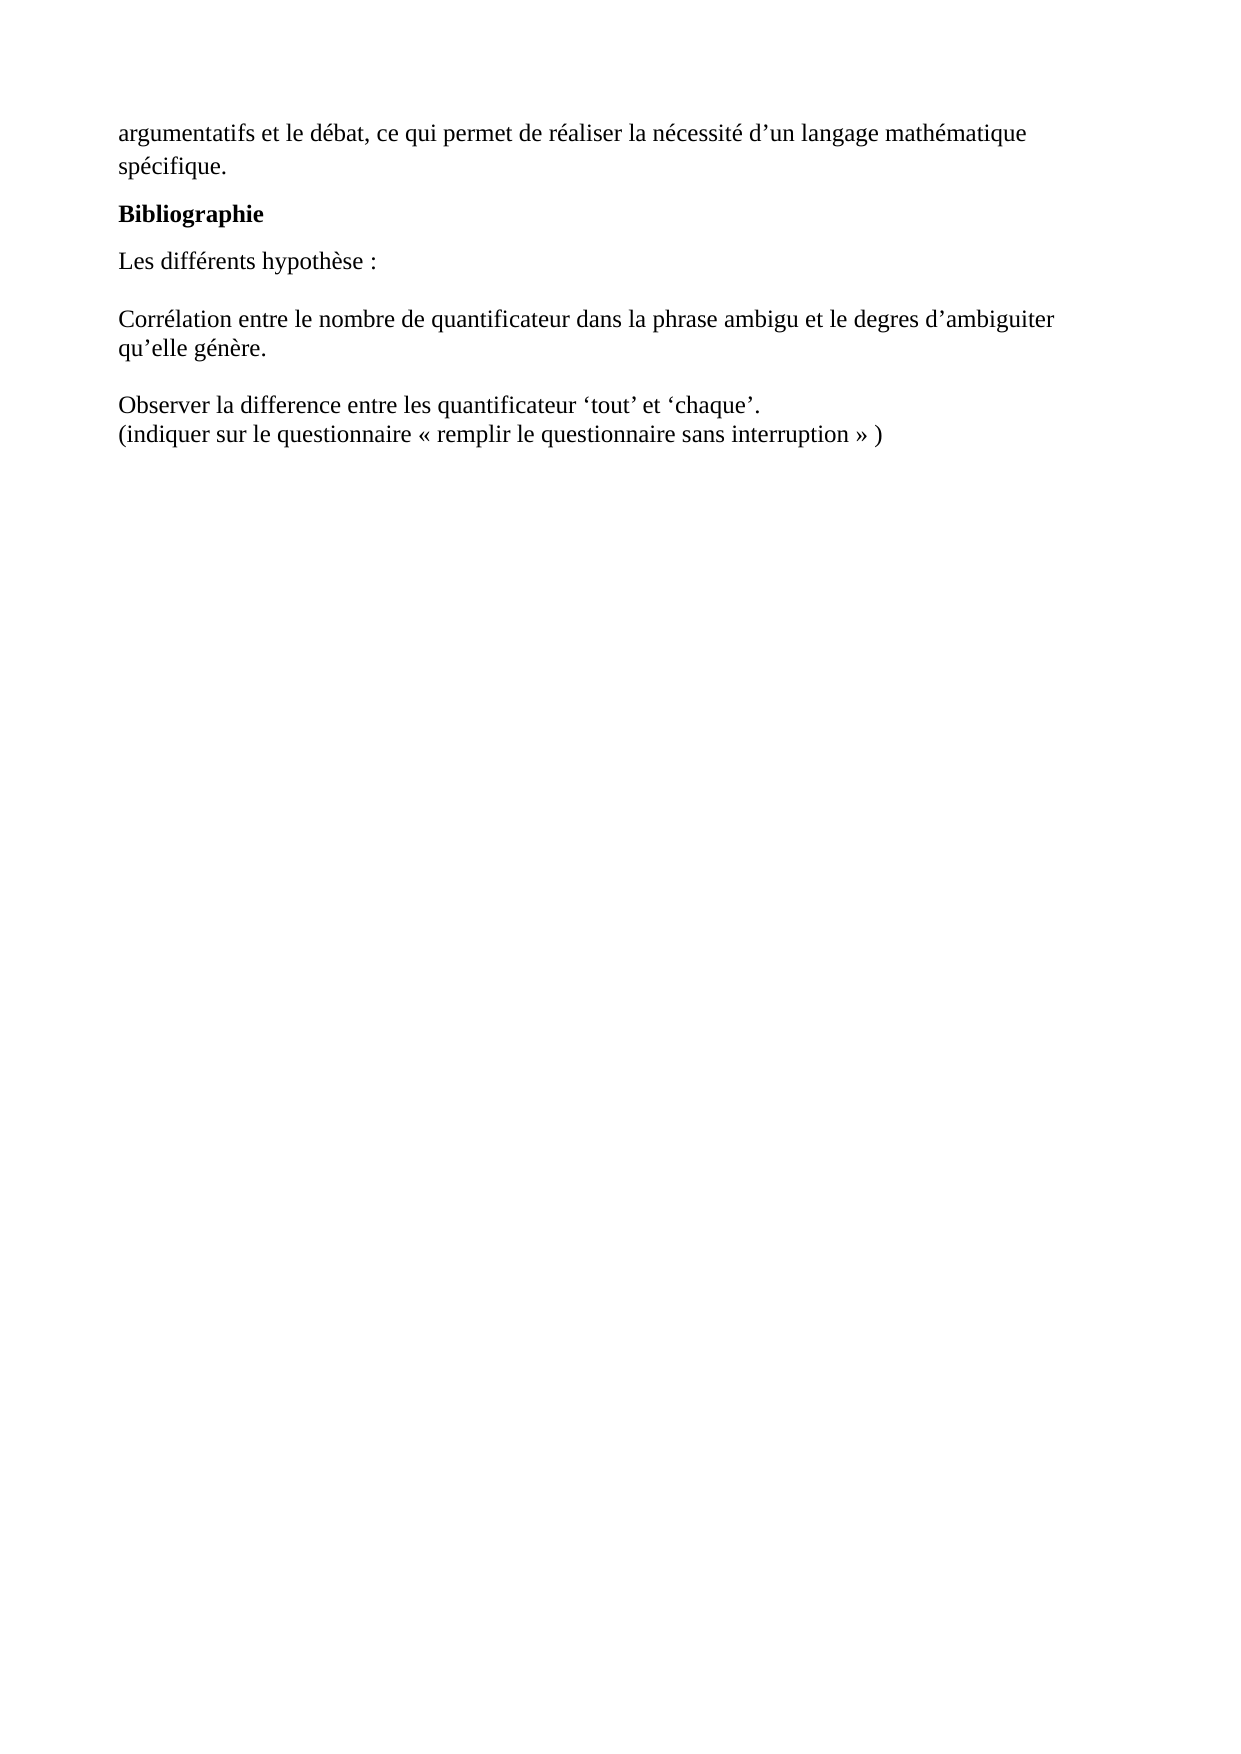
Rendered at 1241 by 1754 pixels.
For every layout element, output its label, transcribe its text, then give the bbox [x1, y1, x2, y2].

text argumentatifs et le débat, ce qui permet de réaliser la nécessité d’un langage mathématique spécifique. [118, 118, 1122, 180]
text (indiquer sur le questionnaire « remplir le questionnaire sans interruption » ) [118, 419, 1122, 448]
text Corrélation entre le nombre de quantificateur dans la phrase ambigu et le degres d’ambiguiter qu’elle génère. [118, 304, 1122, 361]
text Bibliographie [118, 199, 1122, 227]
text Observer la difference entre les quantificateur ‘tout’ et ‘chaque’. [118, 390, 1122, 419]
text Les différents hypothèse : [118, 246, 1122, 275]
